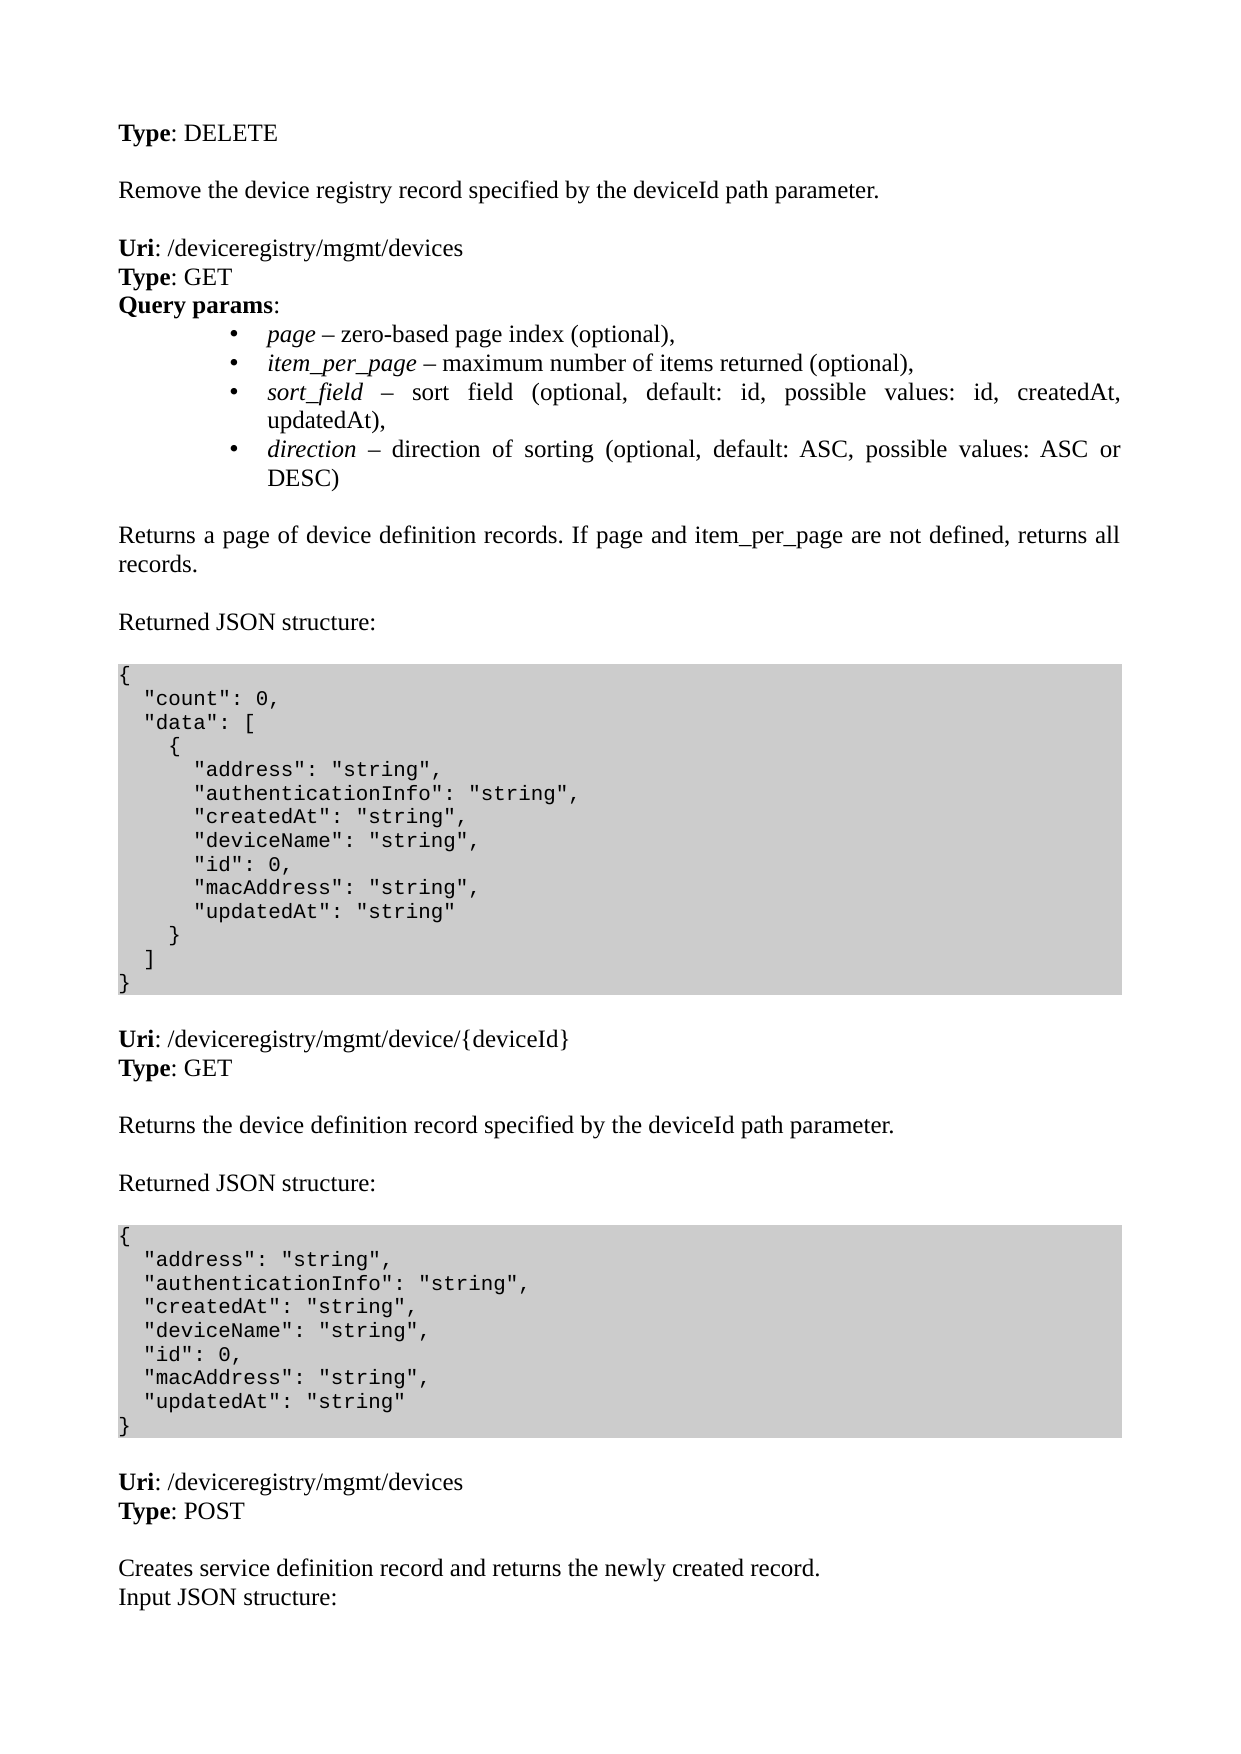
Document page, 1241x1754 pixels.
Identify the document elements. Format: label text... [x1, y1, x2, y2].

text { [118, 1225, 1122, 1249]
text } [118, 972, 1122, 995]
text Returns the device definition record specified by the deviceId path parameter. [118, 1110, 1122, 1139]
text "id": 0, [118, 1344, 1122, 1367]
text "address": "string", [118, 1249, 1122, 1273]
text Type: DELETE [118, 118, 1122, 147]
text "authenticationInfo": "string", [118, 783, 1122, 806]
text "deviceName": "string", [118, 1320, 1122, 1344]
list sort_field – sort field (optional, default: id, possible values: id, createdAt, updatedAt), [229, 377, 1122, 434]
text Returned JSON structure: [118, 1168, 1122, 1197]
text Returned JSON structure: [118, 607, 1122, 636]
text Query params: [118, 291, 1122, 319]
text Input JSON structure: [118, 1582, 1122, 1611]
text "macAddress": "string", [118, 1367, 1122, 1391]
text { [118, 735, 1122, 759]
text "id": 0, [118, 853, 1122, 877]
text "createdAt": "string", [118, 806, 1122, 830]
text } [118, 924, 1122, 948]
text "updatedAt": "string" [118, 1391, 1122, 1414]
text Remove the device registry record specified by the deviceId path parameter. [118, 176, 1122, 204]
text "deviceName": "string", [118, 830, 1122, 853]
text "address": "string", [118, 759, 1122, 783]
text Uri: /deviceregistry/mgmt/devices [118, 233, 1122, 262]
text "data": [ [118, 712, 1122, 735]
list item_per_page – maximum number of items returned (optional), [229, 348, 1122, 377]
text Creates service definition record and returns the newly created record. [118, 1553, 1122, 1582]
text "count": 0, [118, 688, 1122, 712]
text Type: GET [118, 262, 1122, 291]
text } [118, 1414, 1122, 1438]
text ] [118, 948, 1122, 972]
text "updatedAt": "string" [118, 901, 1122, 924]
list page – zero-based page index (optional), [229, 319, 1122, 348]
text Type: GET [118, 1053, 1122, 1082]
text Uri: /deviceregistry/mgmt/device/{deviceId} [118, 1024, 1122, 1053]
text Returns a page of device definition records. If page and item_per_page are not defined, returns all records. [118, 521, 1122, 578]
text Type: POST [118, 1496, 1122, 1524]
text Uri: /deviceregistry/mgmt/devices [118, 1467, 1122, 1496]
list direction – direction of sorting (optional, default: ASC, possible values: ASC or DESC) [229, 434, 1122, 492]
text "authenticationInfo": "string", [118, 1273, 1122, 1296]
text "macAddress": "string", [118, 877, 1122, 901]
text "createdAt": "string", [118, 1296, 1122, 1320]
text { [118, 664, 1122, 688]
